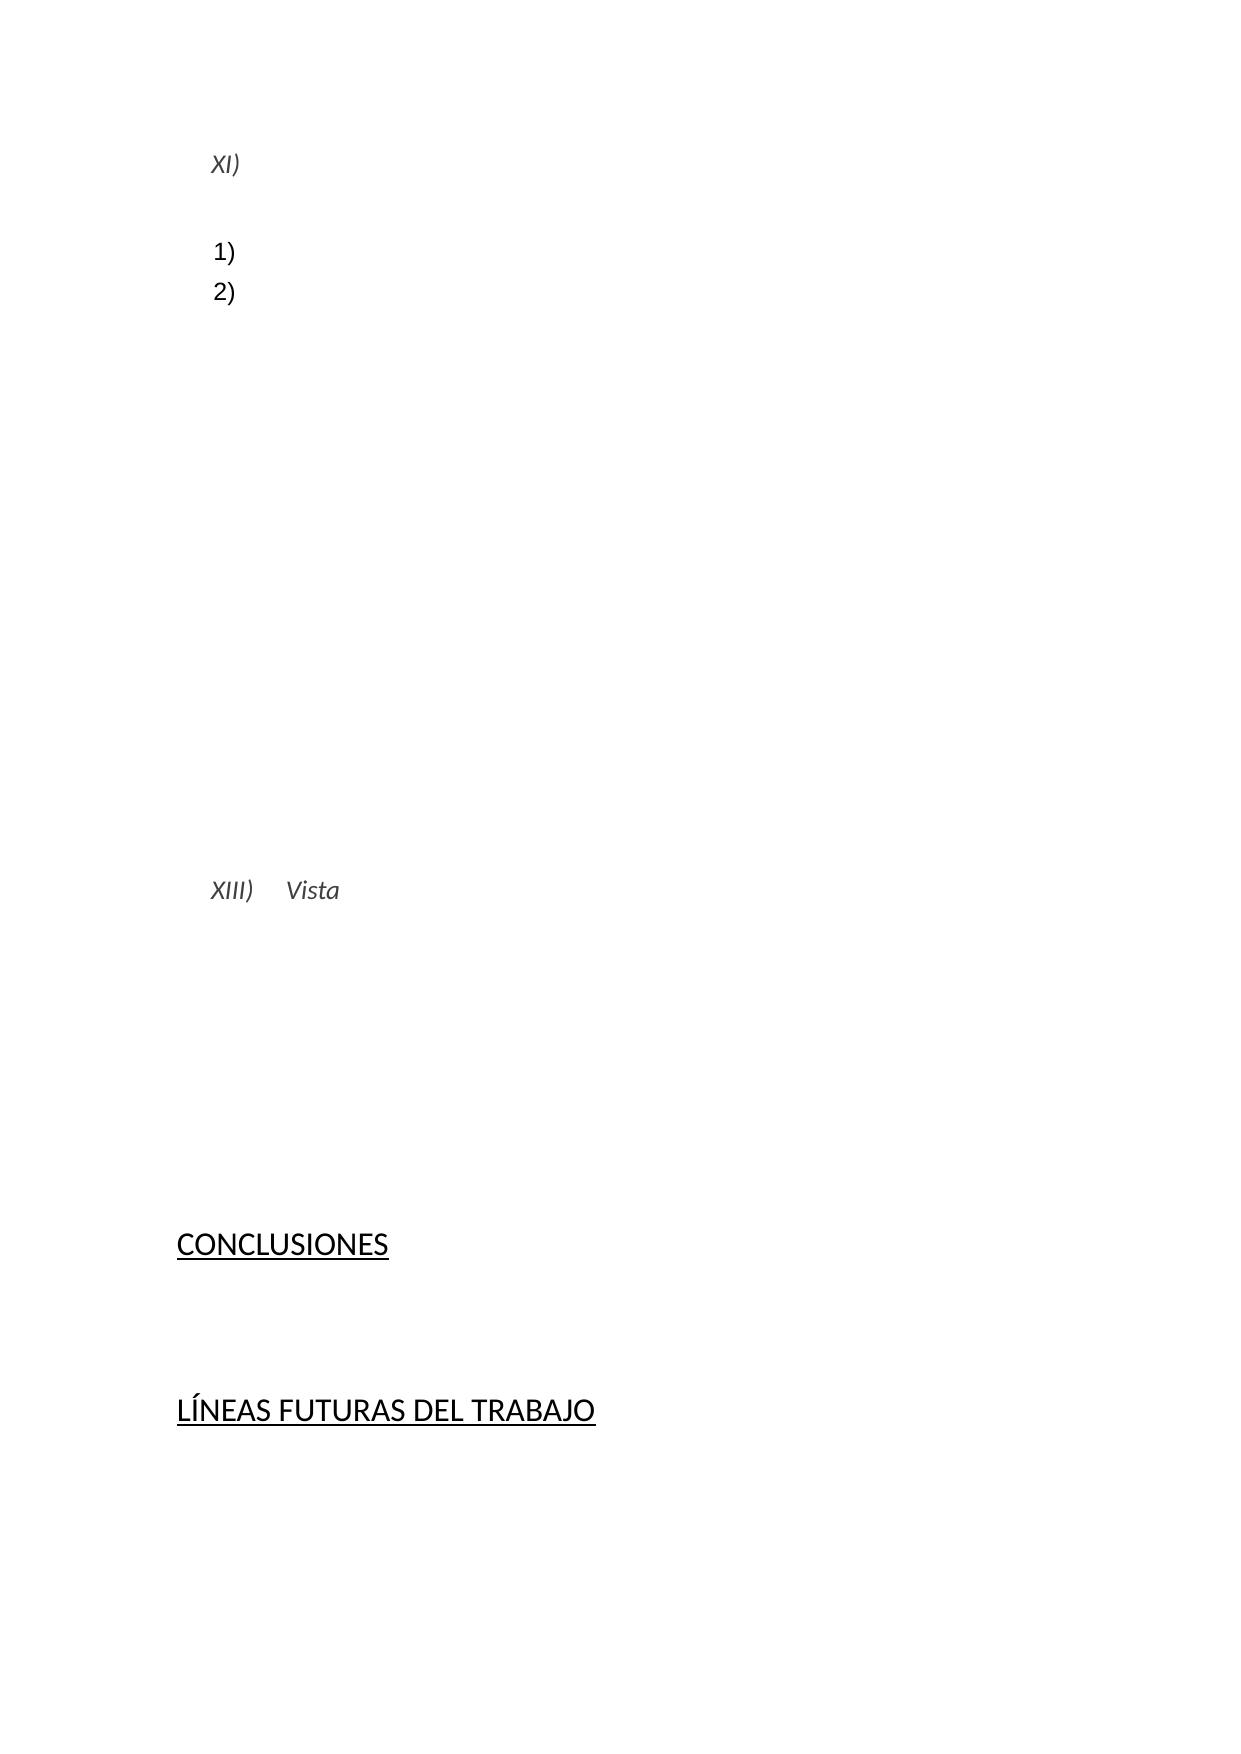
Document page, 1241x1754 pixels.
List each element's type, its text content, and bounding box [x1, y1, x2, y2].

text 2) [213, 277, 1063, 305]
subtitle XIII) Vista [177, 873, 1063, 906]
subtitle LÍNEAS FUTURAS DEL TRABAJO [177, 1389, 1063, 1430]
subtitle CONCLUSIONES [177, 1223, 1063, 1263]
text 1) [213, 237, 1063, 266]
subtitle XI) [177, 148, 1063, 181]
